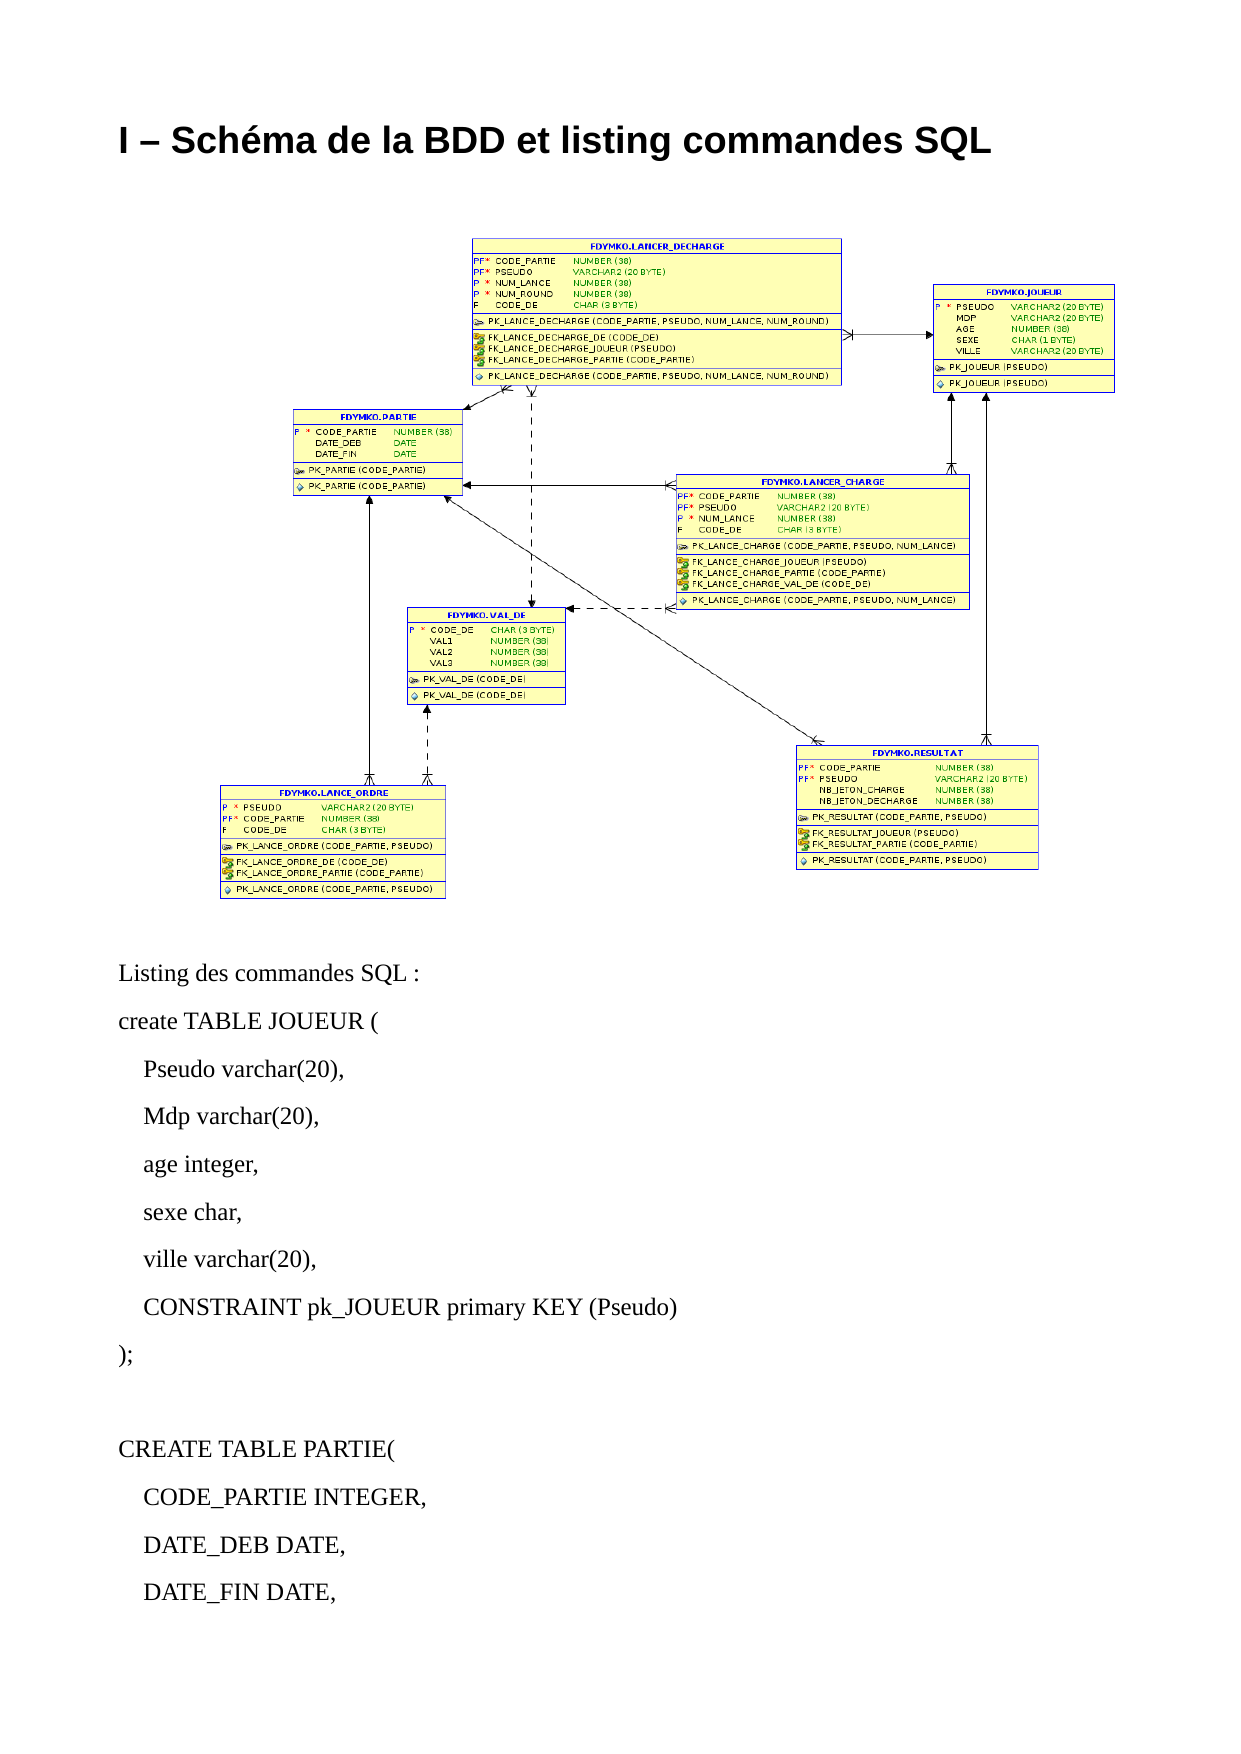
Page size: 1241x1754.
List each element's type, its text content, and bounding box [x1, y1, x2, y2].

text DATE_DEB DATE, [118, 1530, 1122, 1558]
text ville varchar(20), [118, 1244, 1122, 1273]
text CONSTRAINT pk_JOUEUR primary KEY (Pseudo) [118, 1292, 1122, 1321]
text CODE_PARTIE INTEGER, [118, 1482, 1122, 1511]
text Pseudo varchar(20), [118, 1054, 1122, 1082]
text DATE_FIN DATE, [118, 1577, 1122, 1606]
text Listing des commandes SQL : [118, 958, 1122, 987]
text sexe char, [118, 1197, 1122, 1225]
picture [118, 221, 1123, 907]
text Mdp varchar(20), [118, 1101, 1122, 1130]
subtitle I – Schéma de la BDD et listing commandes SQL [118, 118, 1122, 162]
text age integer, [118, 1149, 1122, 1178]
text create TABLE JOUEUR ( [118, 1006, 1122, 1035]
text ); [118, 1339, 1122, 1368]
text CREATE TABLE PARTIE( [118, 1434, 1122, 1463]
